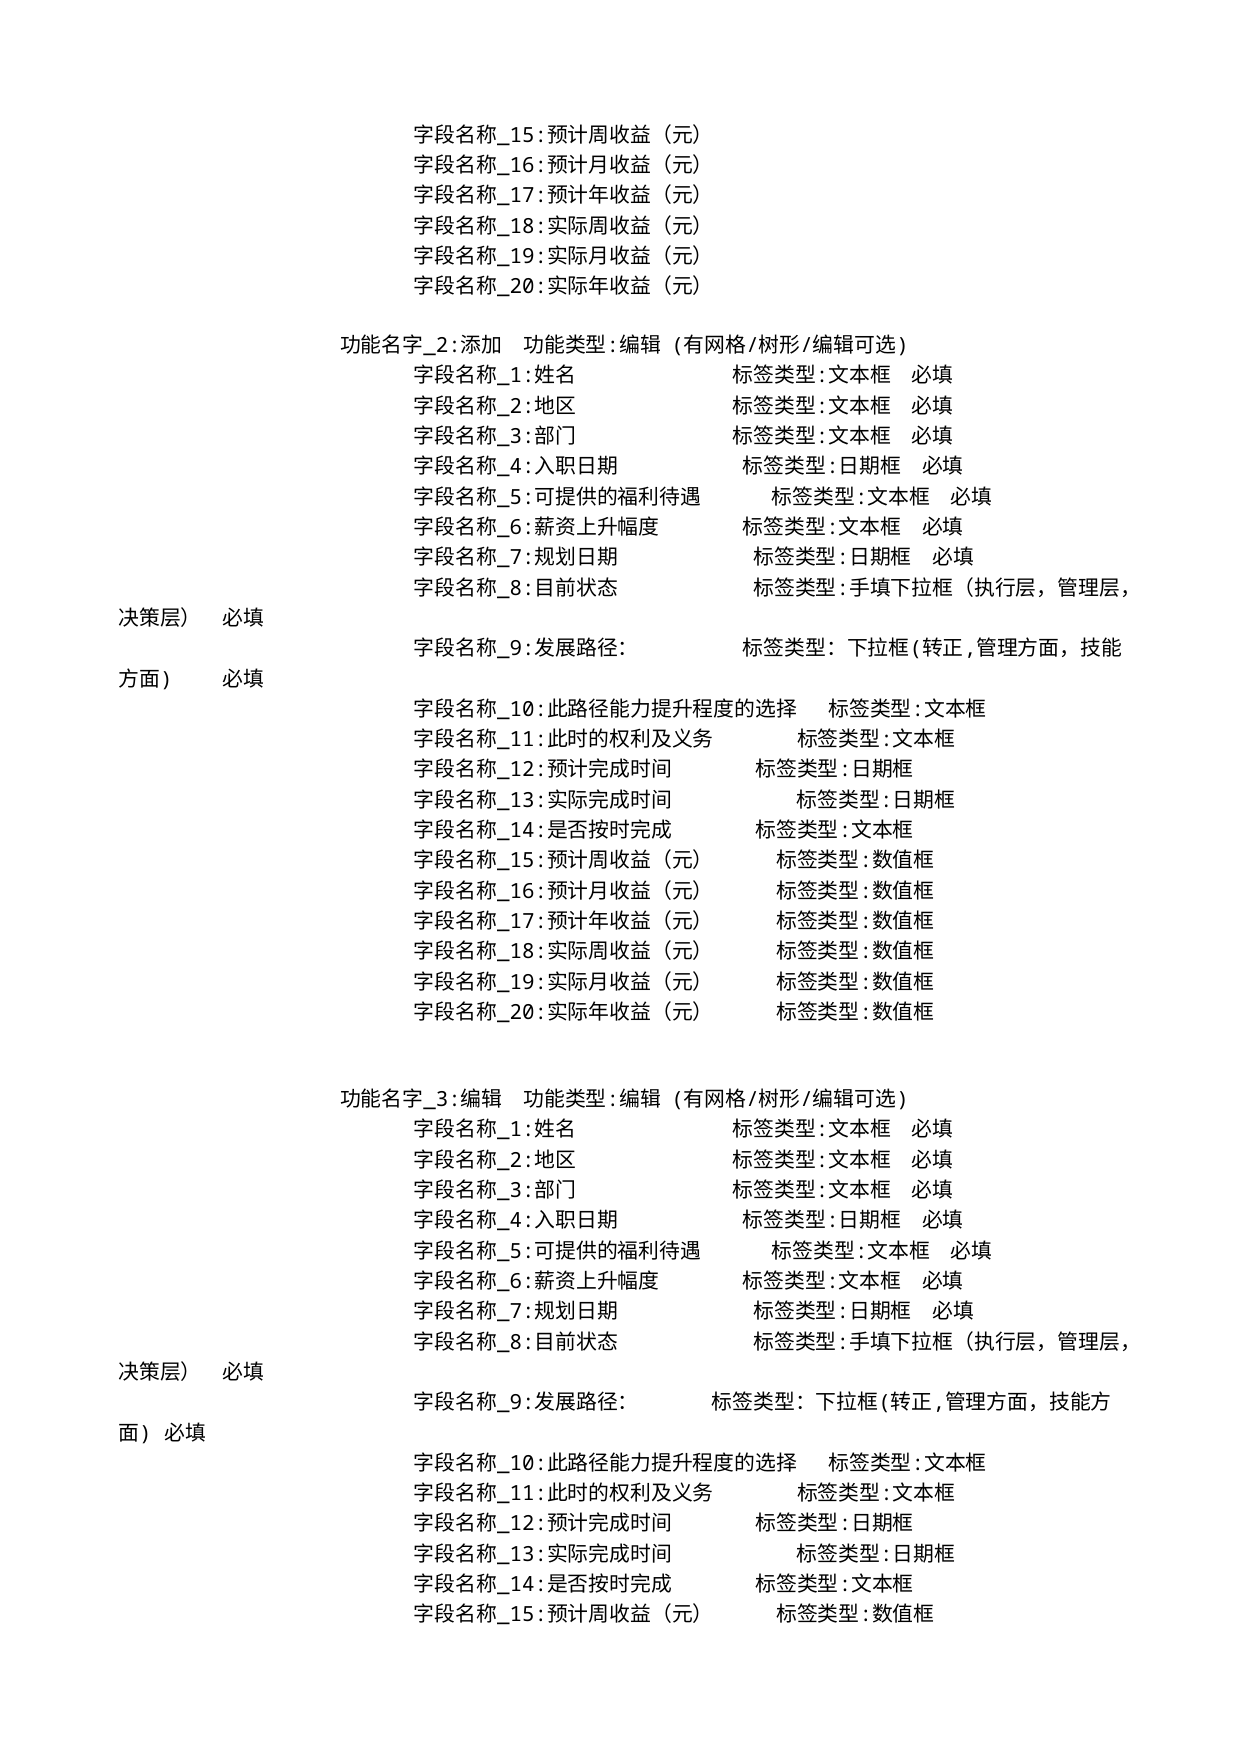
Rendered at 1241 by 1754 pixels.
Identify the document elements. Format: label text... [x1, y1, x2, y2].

text 字段名称_5:可提供的福利待遇 标签类型:文本框 必填 [118, 480, 1122, 510]
text 字段名称_2:地区 标签类型:文本框 必填 [118, 1143, 1122, 1173]
text 字段名称_9:发展路径： 标签类型：下拉框(转正,管理方面，技能方面) 必填 [118, 631, 1122, 692]
text 字段名称_19:实际月收益（元） 标签类型:数值框 [118, 965, 1122, 995]
text 字段名称_7:规划日期 标签类型:日期框 必填 [118, 1294, 1122, 1325]
text 字段名称_3:部门 标签类型:文本框 必填 [118, 419, 1122, 450]
text 字段名称_10:此路径能力提升程度的选择 标签类型:文本框 [118, 692, 1122, 722]
text 字段名称_17:预计年收益（元） 标签类型:数值框 [118, 904, 1122, 934]
text 字段名称_4:入职日期 标签类型:日期框 必填 [118, 450, 1122, 480]
text 字段名称_15:预计周收益（元） [118, 118, 1122, 148]
text 字段名称_13:实际完成时间 标签类型:日期框 [118, 1537, 1122, 1567]
text 字段名称_12:预计完成时间 标签类型:日期框 [118, 753, 1122, 783]
text 字段名称_8:目前状态 标签类型:手填下拉框（执行层，管理层，决策层） 必填 [118, 1325, 1122, 1385]
text 字段名称_18:实际周收益（元） [118, 209, 1122, 239]
text 字段名称_1:姓名 标签类型:文本框 必填 [118, 359, 1122, 389]
text 字段名称_14:是否按时完成 标签类型:文本框 [118, 813, 1122, 844]
text 字段名称_9:发展路径： 标签类型：下拉框(转正,管理方面，技能方面) 必填 [118, 1385, 1122, 1446]
text 字段名称_1:姓名 标签类型:文本框 必填 [118, 1113, 1122, 1143]
text 字段名称_20:实际年收益（元） 标签类型:数值框 [118, 995, 1122, 1026]
text 字段名称_12:预计完成时间 标签类型:日期框 [118, 1507, 1122, 1537]
text 字段名称_13:实际完成时间 标签类型:日期框 [118, 783, 1122, 813]
text 字段名称_7:规划日期 标签类型:日期框 必填 [118, 541, 1122, 571]
text 字段名称_6:薪资上升幅度 标签类型:文本框 必填 [118, 1264, 1122, 1294]
text 字段名称_11:此时的权利及义务 标签类型:文本框 [118, 722, 1122, 753]
text 字段名称_11:此时的权利及义务 标签类型:文本框 [118, 1476, 1122, 1507]
text 字段名称_3:部门 标签类型:文本框 必填 [118, 1173, 1122, 1204]
text 字段名称_10:此路径能力提升程度的选择 标签类型:文本框 [118, 1446, 1122, 1476]
text 字段名称_18:实际周收益（元） 标签类型:数值框 [118, 934, 1122, 965]
text 字段名称_6:薪资上升幅度 标签类型:文本框 必填 [118, 510, 1122, 541]
text 功能名字_2:添加 功能类型:编辑 (有网格/树形/编辑可选) [118, 328, 1122, 359]
text 字段名称_15:预计周收益（元） 标签类型:数值框 [118, 1598, 1122, 1628]
text 字段名称_2:地区 标签类型:文本框 必填 [118, 389, 1122, 419]
text 功能名字_3:编辑 功能类型:编辑 (有网格/树形/编辑可选) [118, 1082, 1122, 1113]
text 字段名称_19:实际月收益（元） [118, 239, 1122, 270]
text 字段名称_17:预计年收益（元） [118, 179, 1122, 209]
text 字段名称_16:预计月收益（元） [118, 148, 1122, 179]
text 字段名称_14:是否按时完成 标签类型:文本框 [118, 1567, 1122, 1598]
text 字段名称_5:可提供的福利待遇 标签类型:文本框 必填 [118, 1234, 1122, 1264]
text 字段名称_20:实际年收益（元） [118, 270, 1122, 300]
text 字段名称_15:预计周收益（元） 标签类型:数值框 [118, 844, 1122, 874]
text 字段名称_8:目前状态 标签类型:手填下拉框（执行层，管理层，决策层） 必填 [118, 571, 1122, 631]
text 字段名称_4:入职日期 标签类型:日期框 必填 [118, 1204, 1122, 1234]
text 字段名称_16:预计月收益（元） 标签类型:数值框 [118, 874, 1122, 904]
